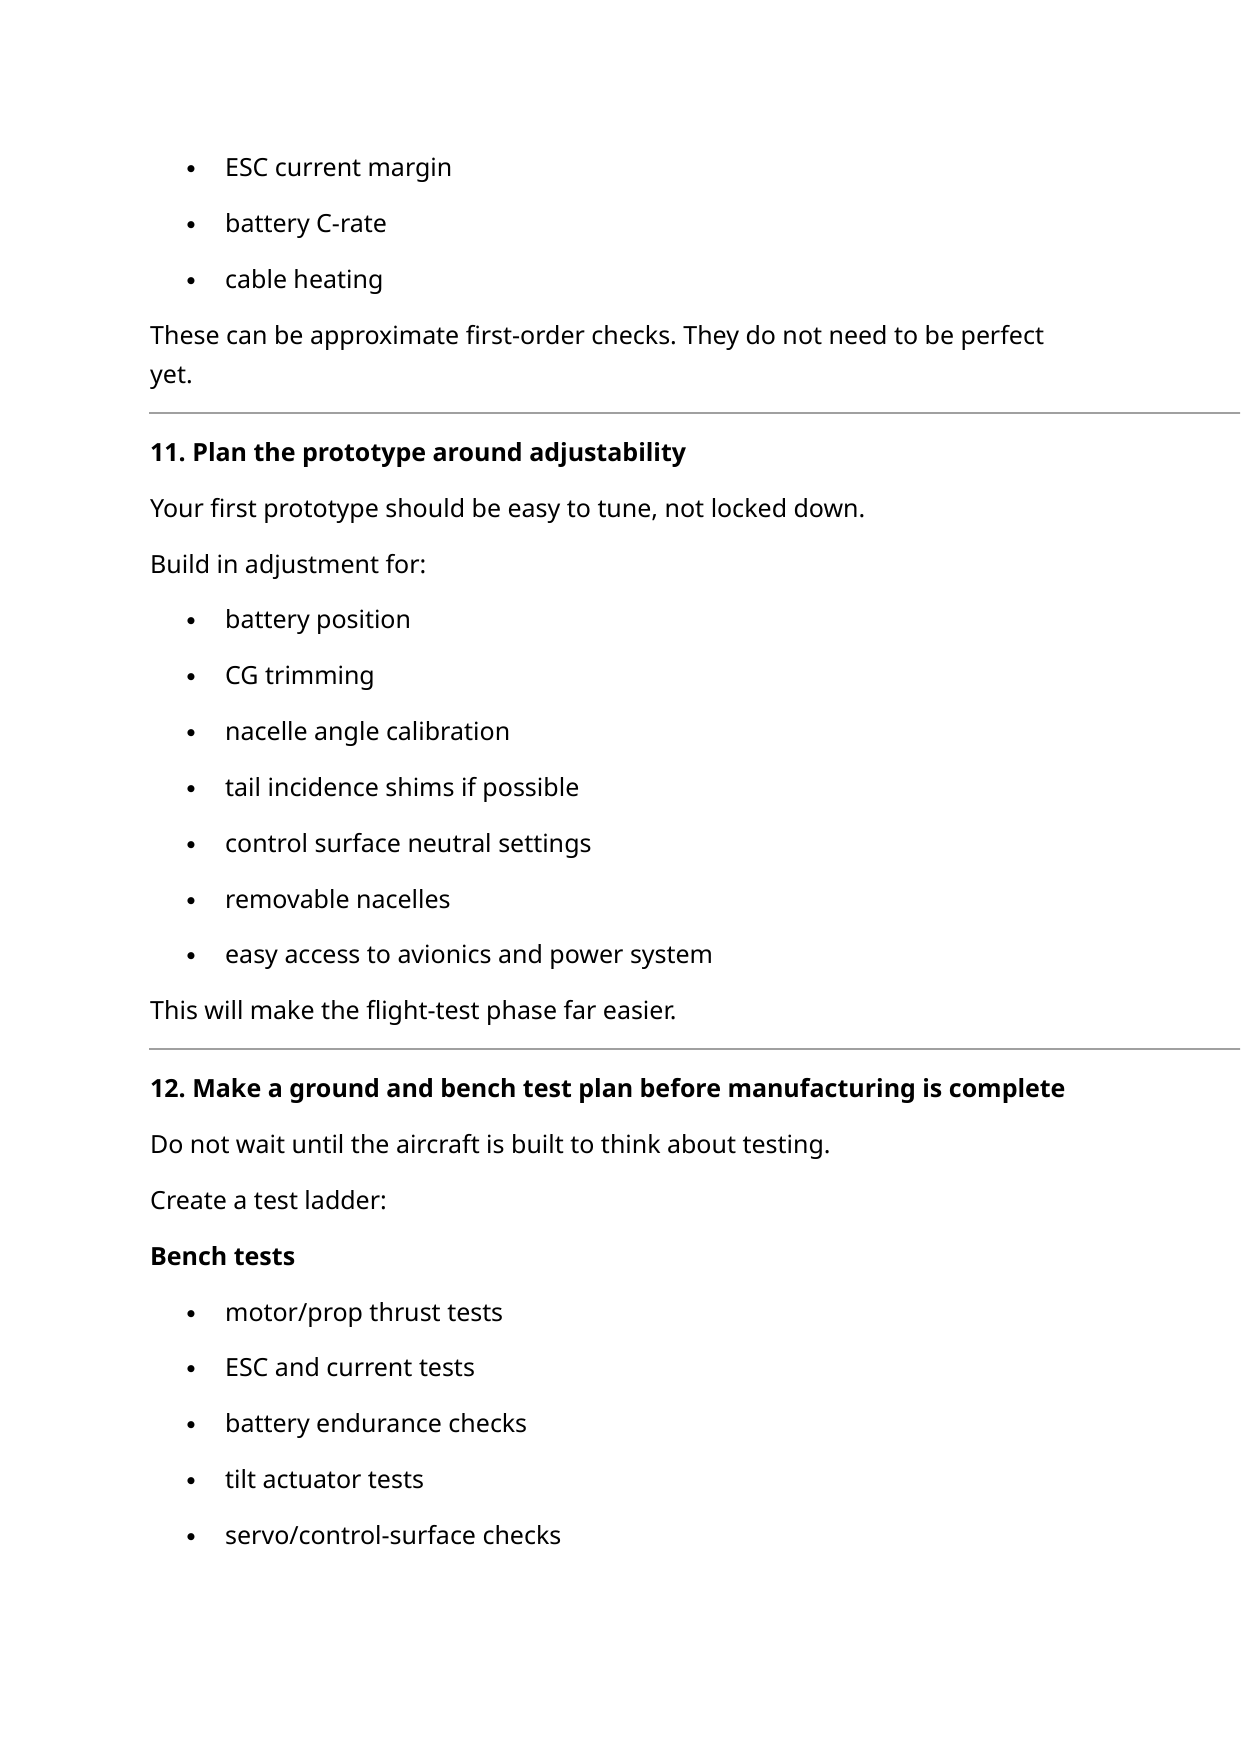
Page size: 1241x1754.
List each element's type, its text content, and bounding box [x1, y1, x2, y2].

list ESC current margin [187, 150, 1090, 184]
list tail incidence shims if possible [187, 769, 1090, 804]
list battery C-rate [187, 206, 1090, 240]
text Create a test ladder: [150, 1182, 1090, 1217]
text Do not wait until the aircraft is built to think about testing. [150, 1127, 1090, 1161]
list easy access to avionics and power system [187, 937, 1090, 971]
list cable heating [187, 262, 1090, 296]
list CG trimming [187, 658, 1090, 692]
text These can be approximate first-order checks. They do not need to be perfect yet. [150, 317, 1090, 391]
list motor/prop thrust tests [187, 1294, 1090, 1328]
list battery position [187, 602, 1090, 636]
list removable nacelles [187, 881, 1090, 915]
text 12. Make a ground and bench test plan before manufacturing is complete [150, 1071, 1090, 1105]
text Build in adjustment for: [150, 546, 1090, 580]
list tilt actuator tests [187, 1462, 1090, 1496]
list ESC and current tests [187, 1350, 1090, 1384]
list battery endurance checks [187, 1406, 1090, 1440]
text This will make the flight-test phase far easier. [150, 993, 1090, 1027]
list control surface neutral settings [187, 825, 1090, 859]
list servo/control-surface checks [187, 1517, 1090, 1552]
text Bench tests [150, 1238, 1090, 1272]
text Your first prototype should be easy to tune, not locked down. [150, 490, 1090, 524]
text 11. Plan the prototype around adjustability [150, 434, 1090, 469]
list nacelle angle calibration [187, 714, 1090, 748]
